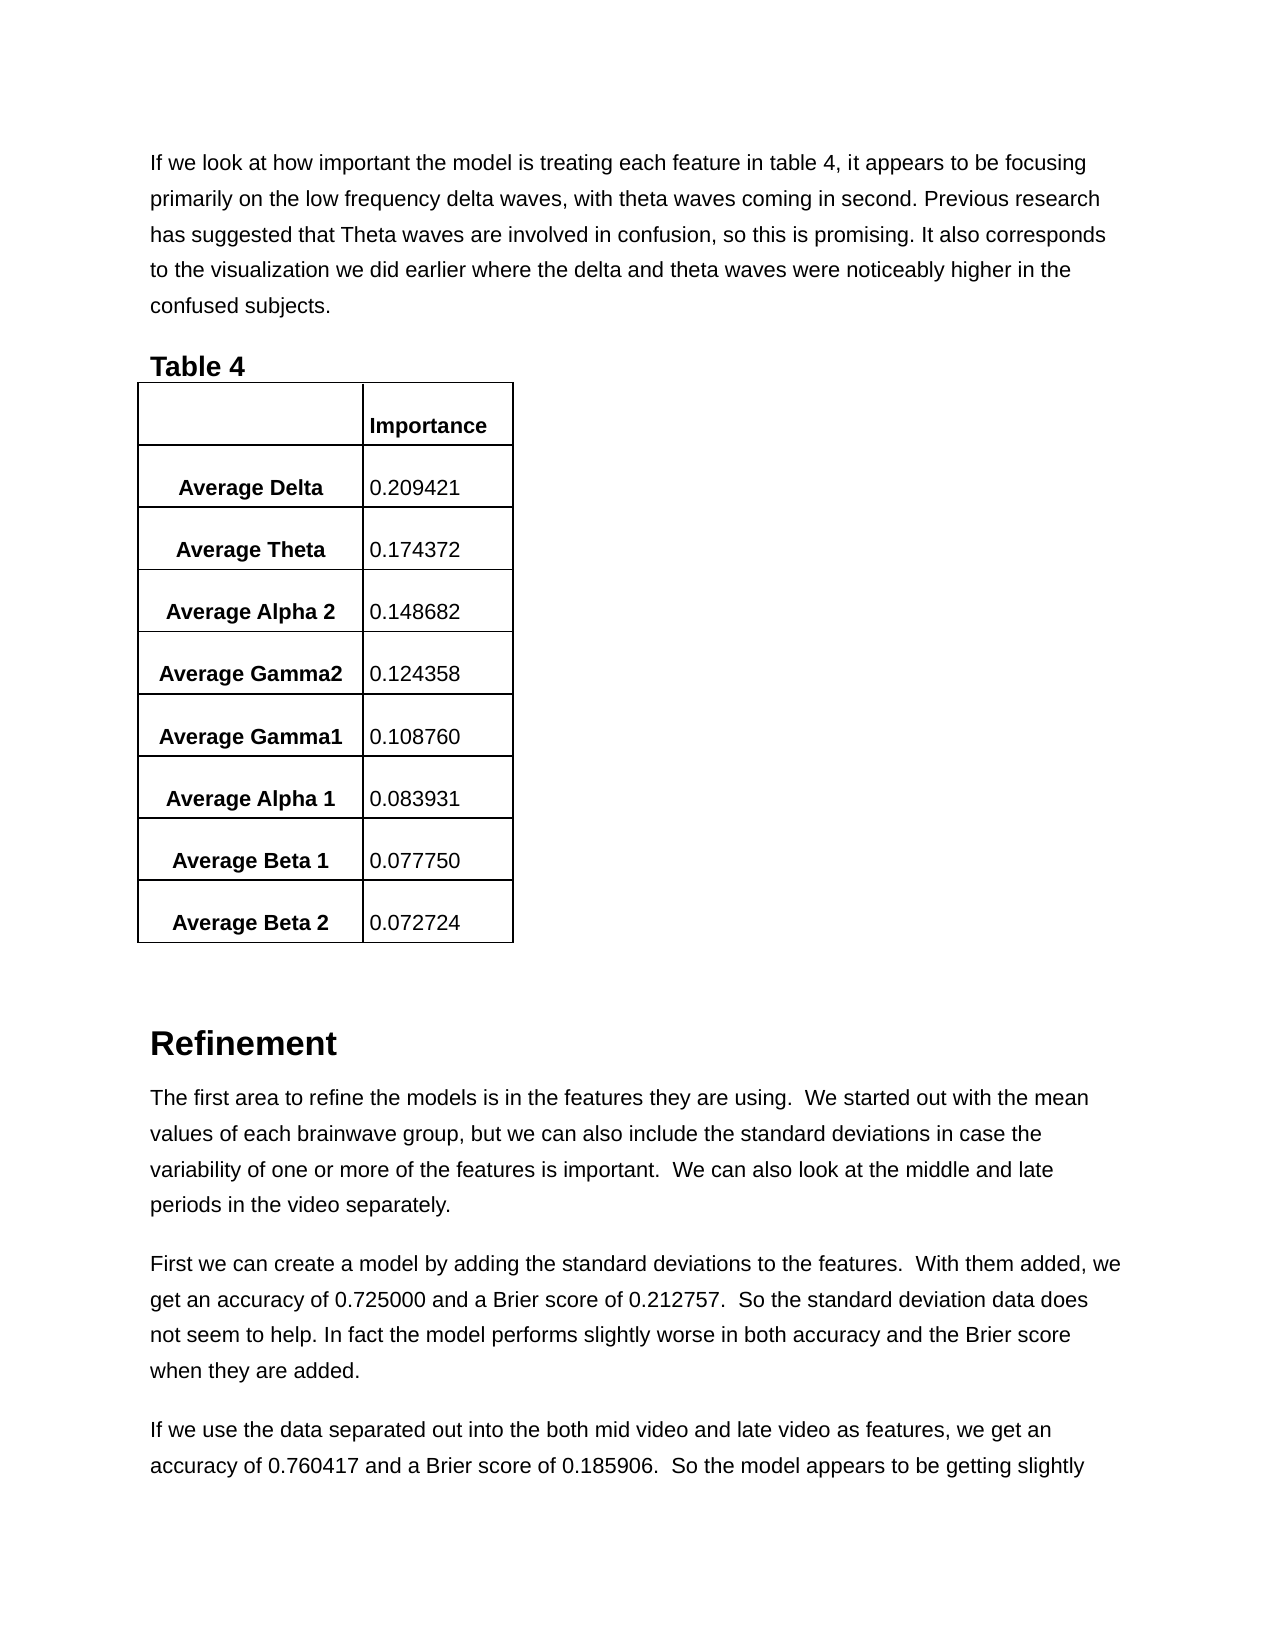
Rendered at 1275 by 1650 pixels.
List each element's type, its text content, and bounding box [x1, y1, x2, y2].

text First we can create a model by adding the standard deviations to the features. With them added, we get an accuracy of 0.725000 and a Brier score of 0.212757. So the standard deviation data does not seem to help. In fact the model performs slightly worse in both accuracy and the Brier score when they are added. [150, 1251, 1125, 1383]
table_cell 0.148682 [364, 570, 512, 631]
table_cell Average Alpha 1 [139, 757, 362, 817]
table_header Importance [364, 383, 512, 444]
table_cell Average Beta 1 [139, 819, 362, 879]
table_cell 0.072724 [364, 881, 512, 942]
table_cell Average Beta 2 [139, 881, 362, 942]
table_cell 0.209421 [364, 446, 512, 506]
table_cell Average Alpha 2 [139, 570, 362, 631]
table_header [139, 383, 363, 444]
table_cell Average Delta [139, 446, 362, 506]
text The first area to refine the models is in the features they are using. We started out with the mean values of each brainwave group, but we can also include the standard deviations in case the variability of one or more of the features is important. We can also look at the middle and late periods in the video separately. [150, 1085, 1125, 1217]
table_cell Average Theta [139, 508, 362, 568]
text If we look at how important the model is treating each feature in table 4, it appears to be focusing primarily on the low frequency delta waves, with theta waves coming in second. Previous research has suggested that Theta waves are involved in confusion, so this is promising. It also corresponds to the visualization we did earlier where the delta and theta waves were noticeably higher in the confused subjects. [150, 150, 1125, 318]
table_cell 0.108760 [364, 695, 512, 755]
subtitle Refinement [150, 1023, 1125, 1062]
table_cell 0.124358 [364, 632, 512, 693]
table_cell 0.083931 [364, 757, 512, 817]
subtitle Table 4 [150, 349, 1125, 382]
text If we use the data separated out into the both mid video and late video as features, we get an accuracy of 0.760417 and a Brier score of 0.185906. So the model appears to be getting slightly [150, 1417, 1125, 1478]
table_cell 0.077750 [364, 819, 512, 879]
table_cell 0.174372 [364, 508, 512, 568]
table_cell Average Gamma1 [139, 695, 362, 755]
table_cell Average Gamma2 [139, 632, 362, 693]
